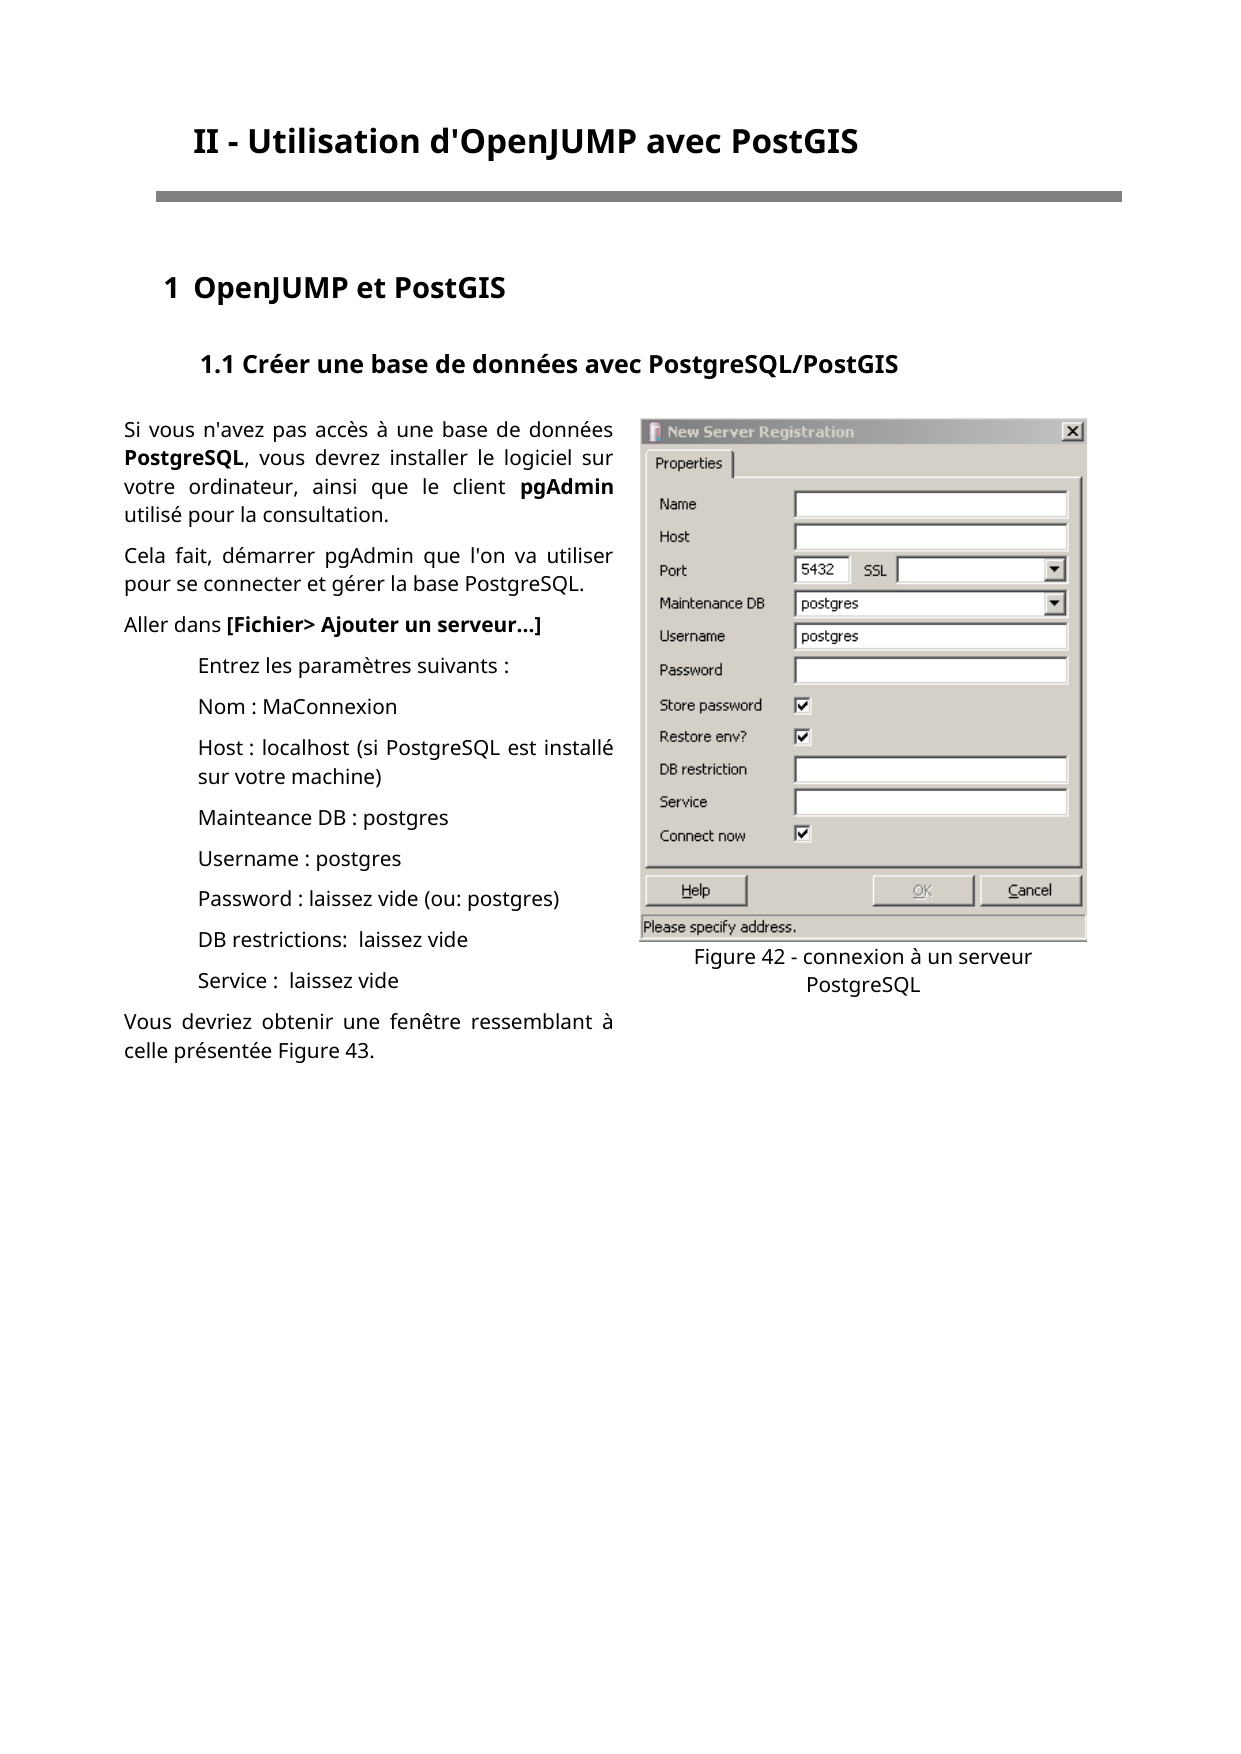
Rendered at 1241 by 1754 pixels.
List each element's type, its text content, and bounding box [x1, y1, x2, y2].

list II - Utilisation d'OpenJUMP avec PostGIS [156, 118, 1122, 163]
list Créer une base de données avec PostgreSQL/PostGIS [193, 347, 1122, 381]
list OpenJUMP et PostGIS [156, 267, 1122, 307]
picture [639, 417, 1088, 942]
table_header Si vous n'avez pas accès à une base de données PostgreSQL, vous devrez installer le logiciel sur votre ordinateur, ainsi que le client pgAdmin utilisé pour la consultation. Cela fait, démarrer pgAdmin que l'on va utiliser pour se connecter et gérer la base PostgreSQL. Aller dans [Fichier> Ajouter un serveur...] Entrez les paramètres suivants : Nom : MaConnexion Host : localhost (si PostgreSQL est installé sur votre machine) Mainteance DB : postgres Username : postgres Password : laissez vide (ou: postgres) DB restrictions: laissez vide Service : laissez vide Vous devriez obtenir une fenêtre ressemblant à celle présentée Figure 43. [118, 409, 620, 1082]
table_header [620, 409, 1122, 1082]
